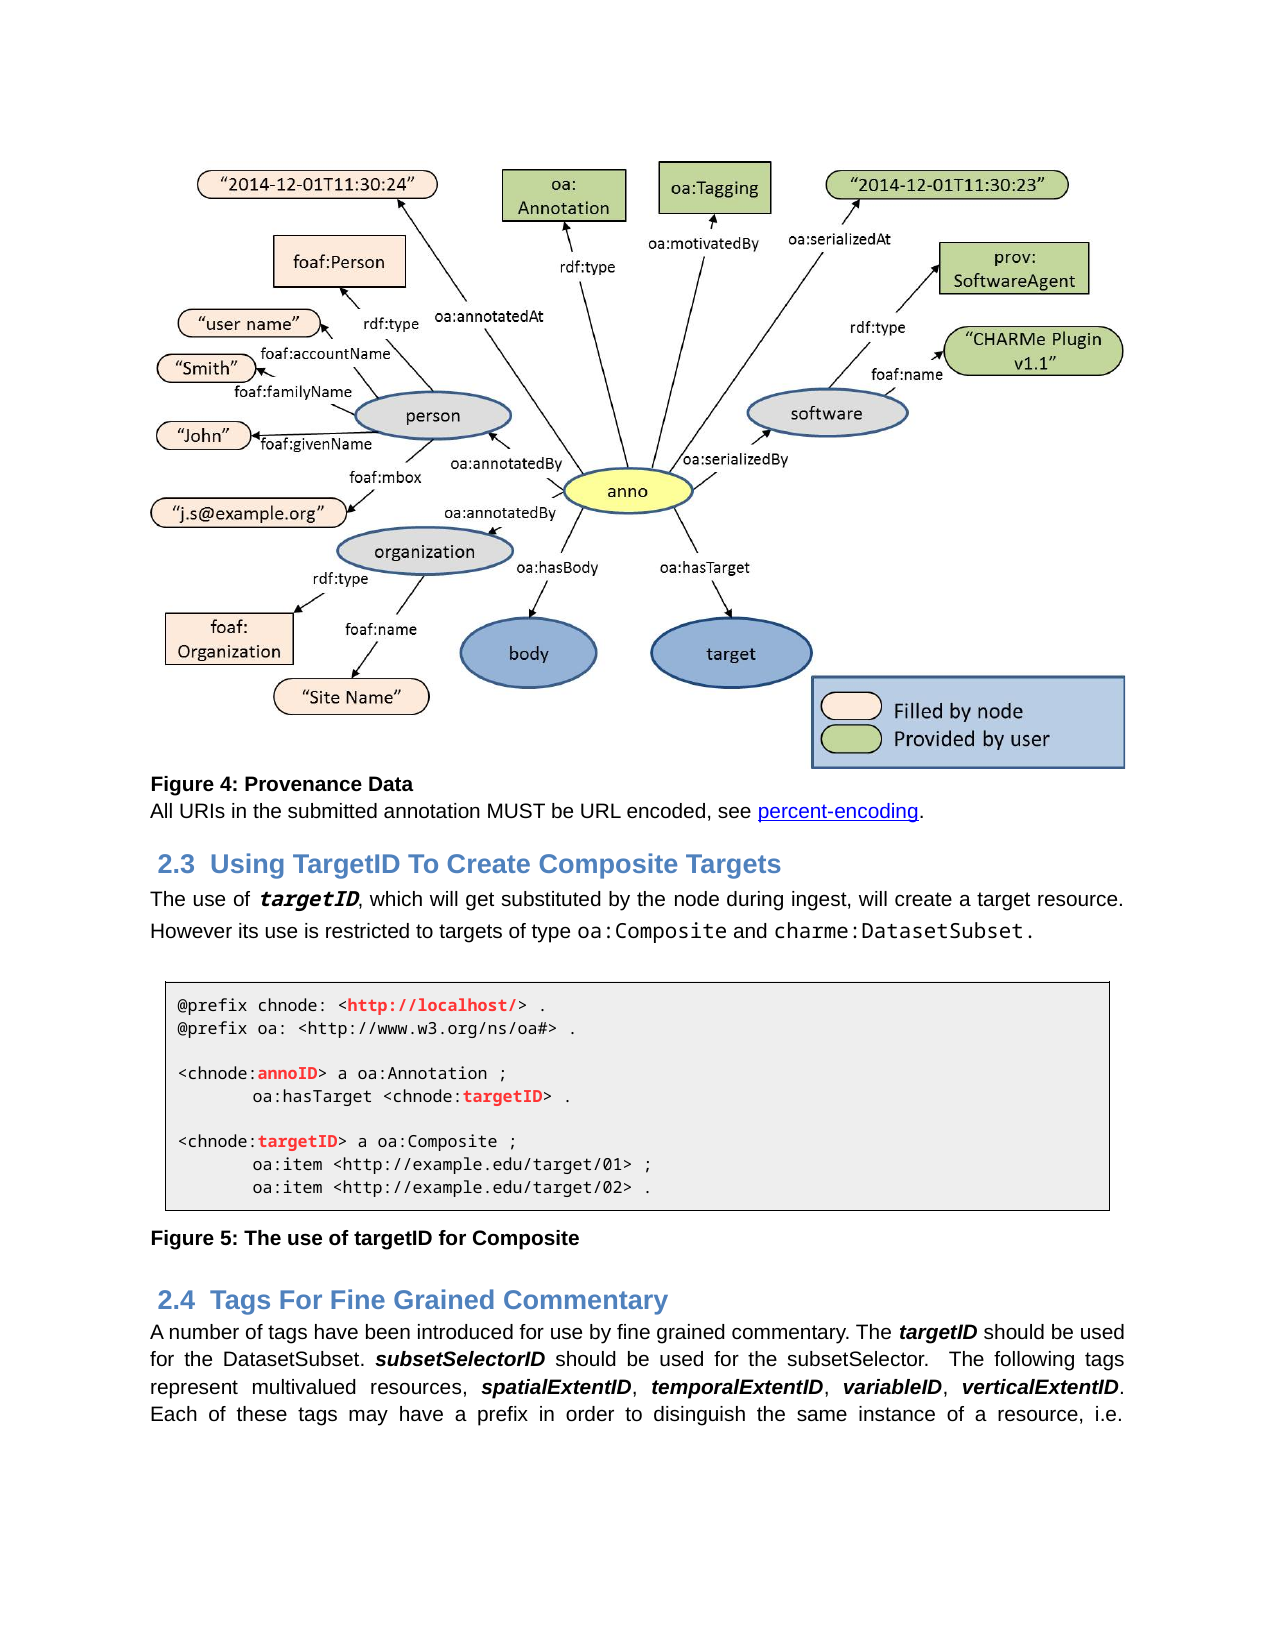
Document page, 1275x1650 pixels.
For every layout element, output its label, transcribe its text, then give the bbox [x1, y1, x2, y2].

list <chnode:annoID> a oa:Annotation ; [177, 1062, 1098, 1084]
list <chnode:targetID> a oa:Composite ; [177, 1130, 1098, 1153]
list Figure 5: The use of targetID for Composite [150, 994, 1125, 1250]
text A number of tags have been introduced for use by fine grained commentary. The targetID should be used for the DatasetSubset. subsetSelectorID should be used for the subsetSelector. The following tags represent multivalued resources, spatialExtentID, temporalExtentID, variableID, verticalExtentID. Each of these tags may have a prefix in order to disinguish the same instance of a resource, i.e. [150, 1320, 1125, 1426]
subtitle Tags for Fine Grained Commentary [150, 1250, 1125, 1315]
subtitle Using targetID to Create Composite Targets [150, 848, 1125, 879]
list @prefix oa: <http://www.w3.org/ns/oa#> . [177, 1016, 1098, 1039]
text [150, 150, 1125, 161]
text All URIs in the submitted annotation MUST be URL encoded, see percent-encoding. [150, 796, 1125, 823]
list oa:hasTarget <chnode:targetID> . [177, 1084, 1098, 1107]
text The use of targetID, which will get substituted by the node during ingest, will create a target resource. However its use is restricted to targets of type oa:Composite and charme:DatasetSubset. [150, 884, 1125, 945]
list oa:item <http://example.edu/target/02> . [177, 1175, 1098, 1198]
text Figure 4: Provenance Data [150, 769, 1125, 796]
list @prefix chnode: <http://localhost/> . [177, 994, 1098, 1016]
subtitle [150, 970, 1125, 994]
picture [150, 161, 1125, 769]
list oa:item <http://example.edu/target/01> ; [177, 1153, 1098, 1175]
